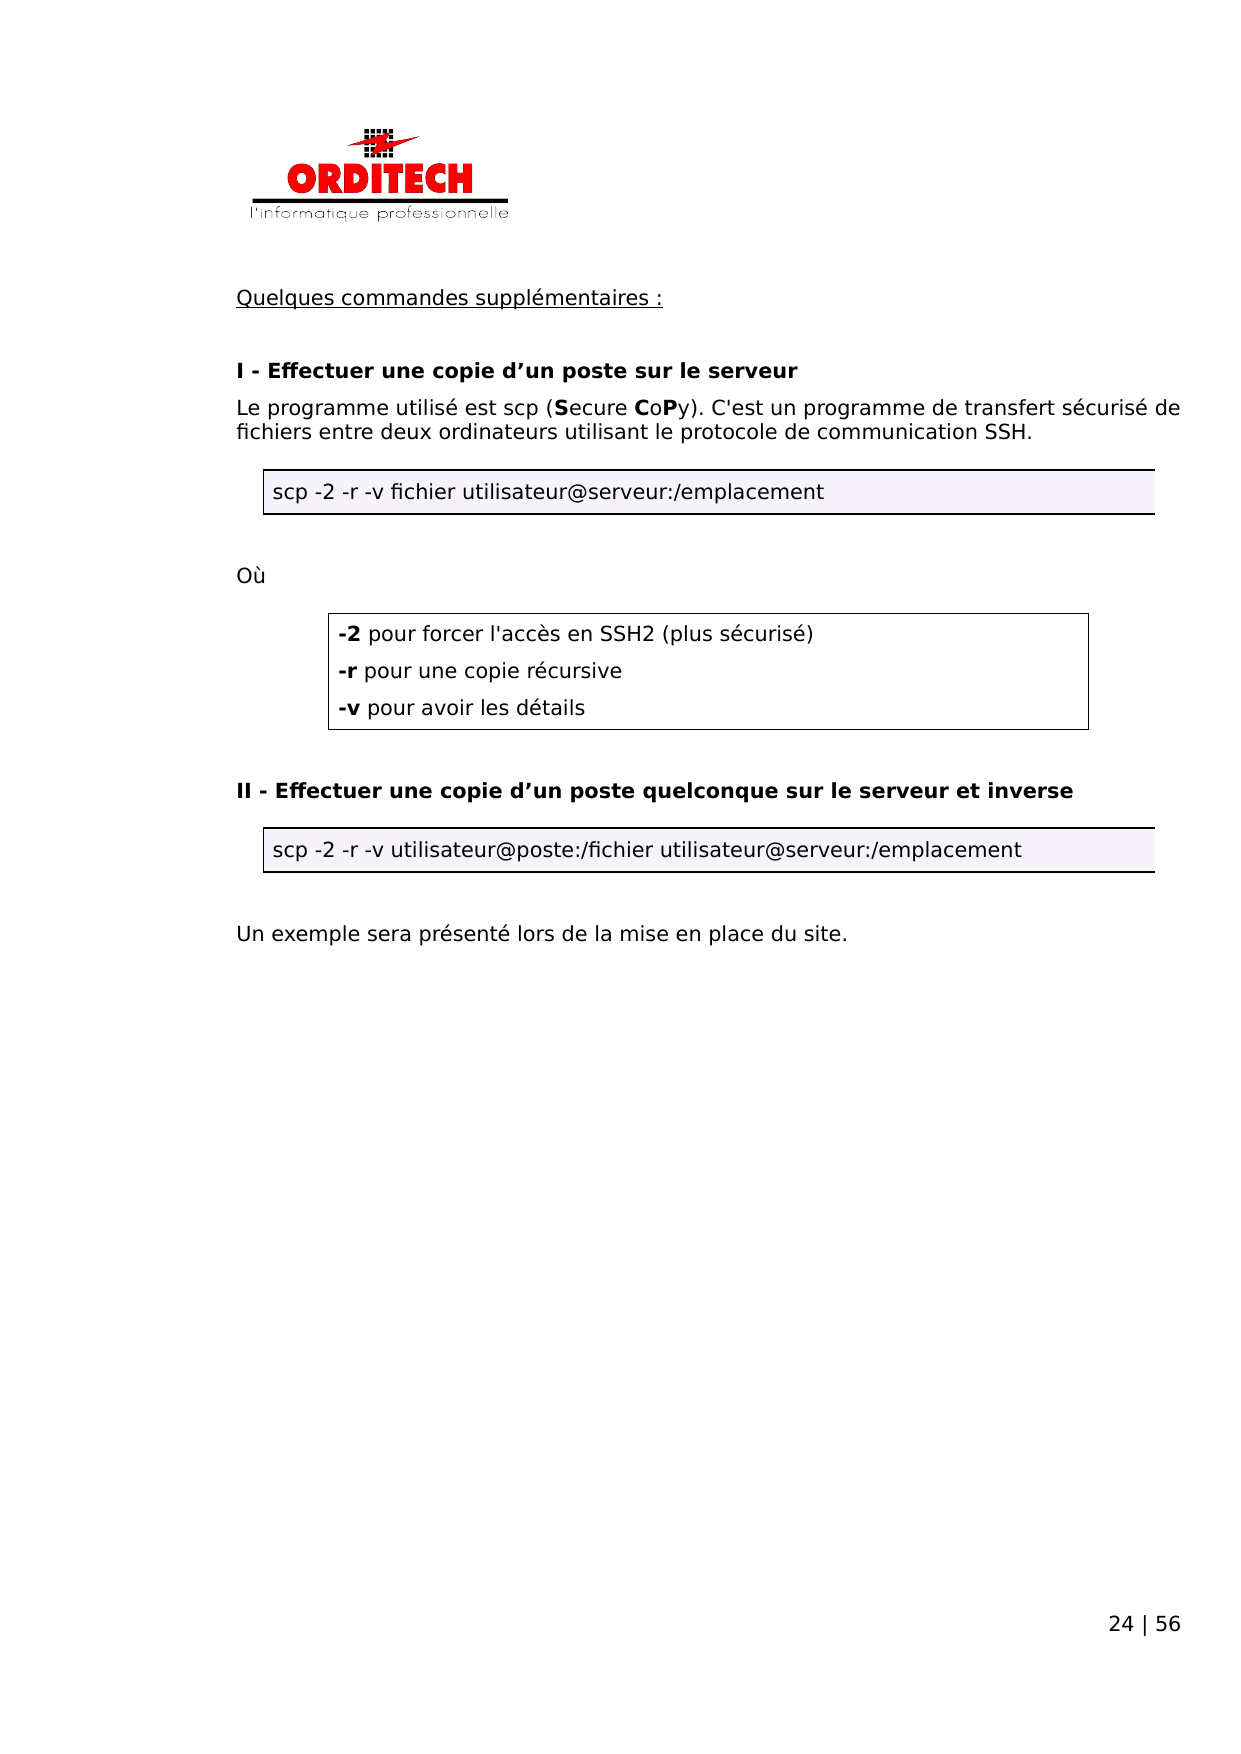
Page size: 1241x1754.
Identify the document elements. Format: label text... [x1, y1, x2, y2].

text -2 pour forcer l'accès en SSH2 (plus sécurisé) [338, 622, 1079, 647]
text I - Effectuer une copie d’un poste sur le serveur [236, 359, 1181, 383]
text Quelques commandes supplémentaires : [236, 286, 1181, 310]
picture [236, 118, 527, 232]
text Le programme utilisé est scp (Secure CoPy). C'est un programme de transfert sécurisé de fichiers entre deux ordinateurs utilisant le protocole de communication SSH. [236, 396, 1181, 444]
text II - Effectuer une copie d’un poste quelconque sur le serveur et inverse [236, 779, 1181, 803]
text scp -2 -r -v utilisateur@poste:/fichier utilisateur@serveur:/emplacement [272, 838, 1146, 862]
text -v pour avoir les détails [338, 696, 1079, 720]
text -r pour une copie récursive [338, 659, 1079, 683]
text Un exemple sera présenté lors de la mise en place du site. [236, 922, 1181, 946]
text Où [236, 564, 1181, 588]
text scp -2 -r -v fichier utilisateur@serveur:/emplacement [272, 480, 1146, 504]
